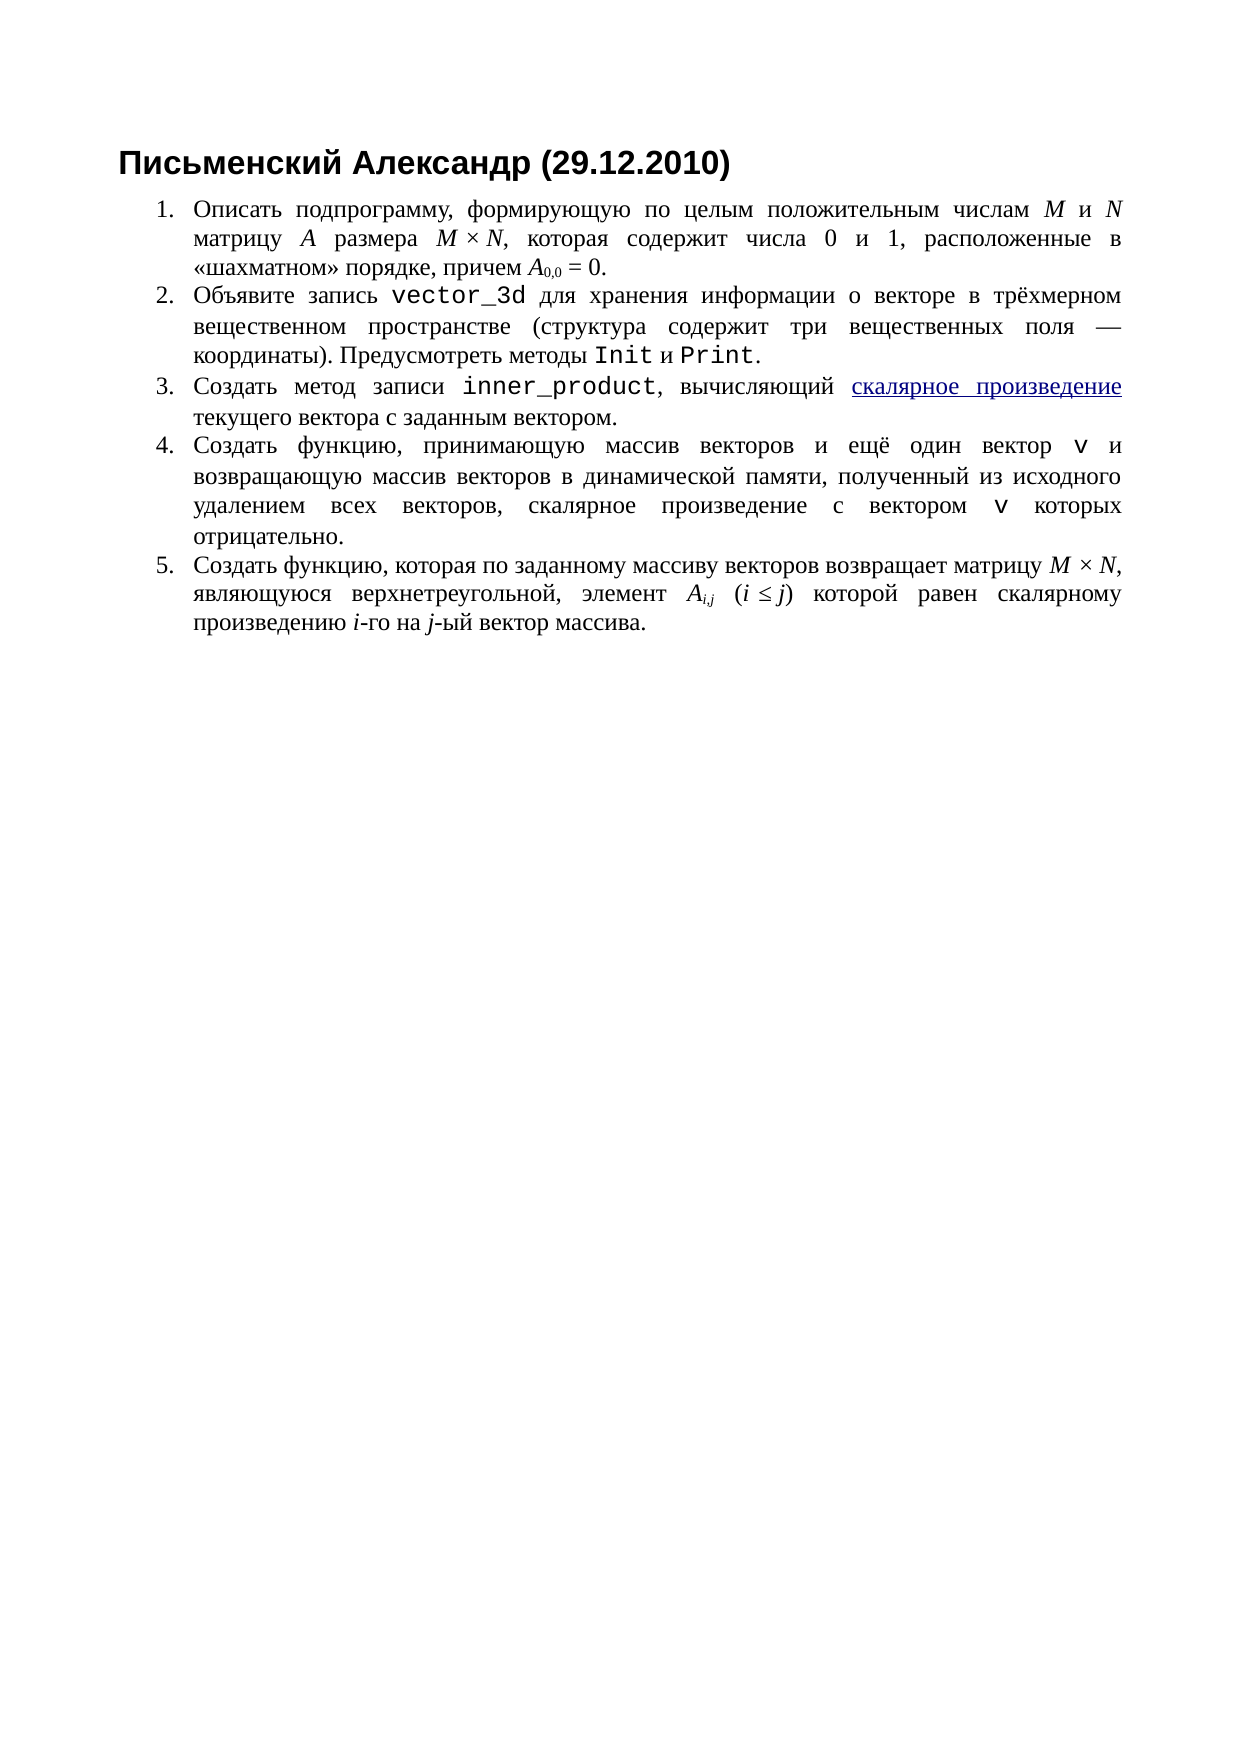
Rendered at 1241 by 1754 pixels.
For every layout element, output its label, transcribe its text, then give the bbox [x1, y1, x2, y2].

list Создать функцию, которая по заданному массиву векторов возвращает матрицу M × N, являющуюся верхнетреугольной, элемент Ai,j (i ≤ j) которой равен скалярному произведению i-го на j-ый вектор массива. [156, 550, 1122, 636]
subtitle Письменский Александр (29.12.2010) [118, 143, 1122, 182]
list Создать функцию, принимающую массив векторов и ещё один вектор v и возвращающую массив векторов в динамической памяти, полученный из исходного удалением всех векторов, скалярное произведение с вектором v которых отрицательно. [156, 431, 1122, 550]
list Объявите запись vector_3d для хранения информации о векторе в трёхмерном вещественном пространстве (структура содержит три вещественных поля — координаты). Предусмотреть методы Init и Print. [156, 281, 1122, 371]
list Описать подпрограмму, формирующую по целым положительным числам M и N матрицу A размера M × N, которая содержит числа 0 и 1, расположенные в «шахматном» порядке, причем A0,0 = 0. [156, 194, 1122, 281]
list Создать метод записи inner_product, вычисляющий скалярное произведение текущего вектора с заданным вектором. [156, 371, 1122, 431]
